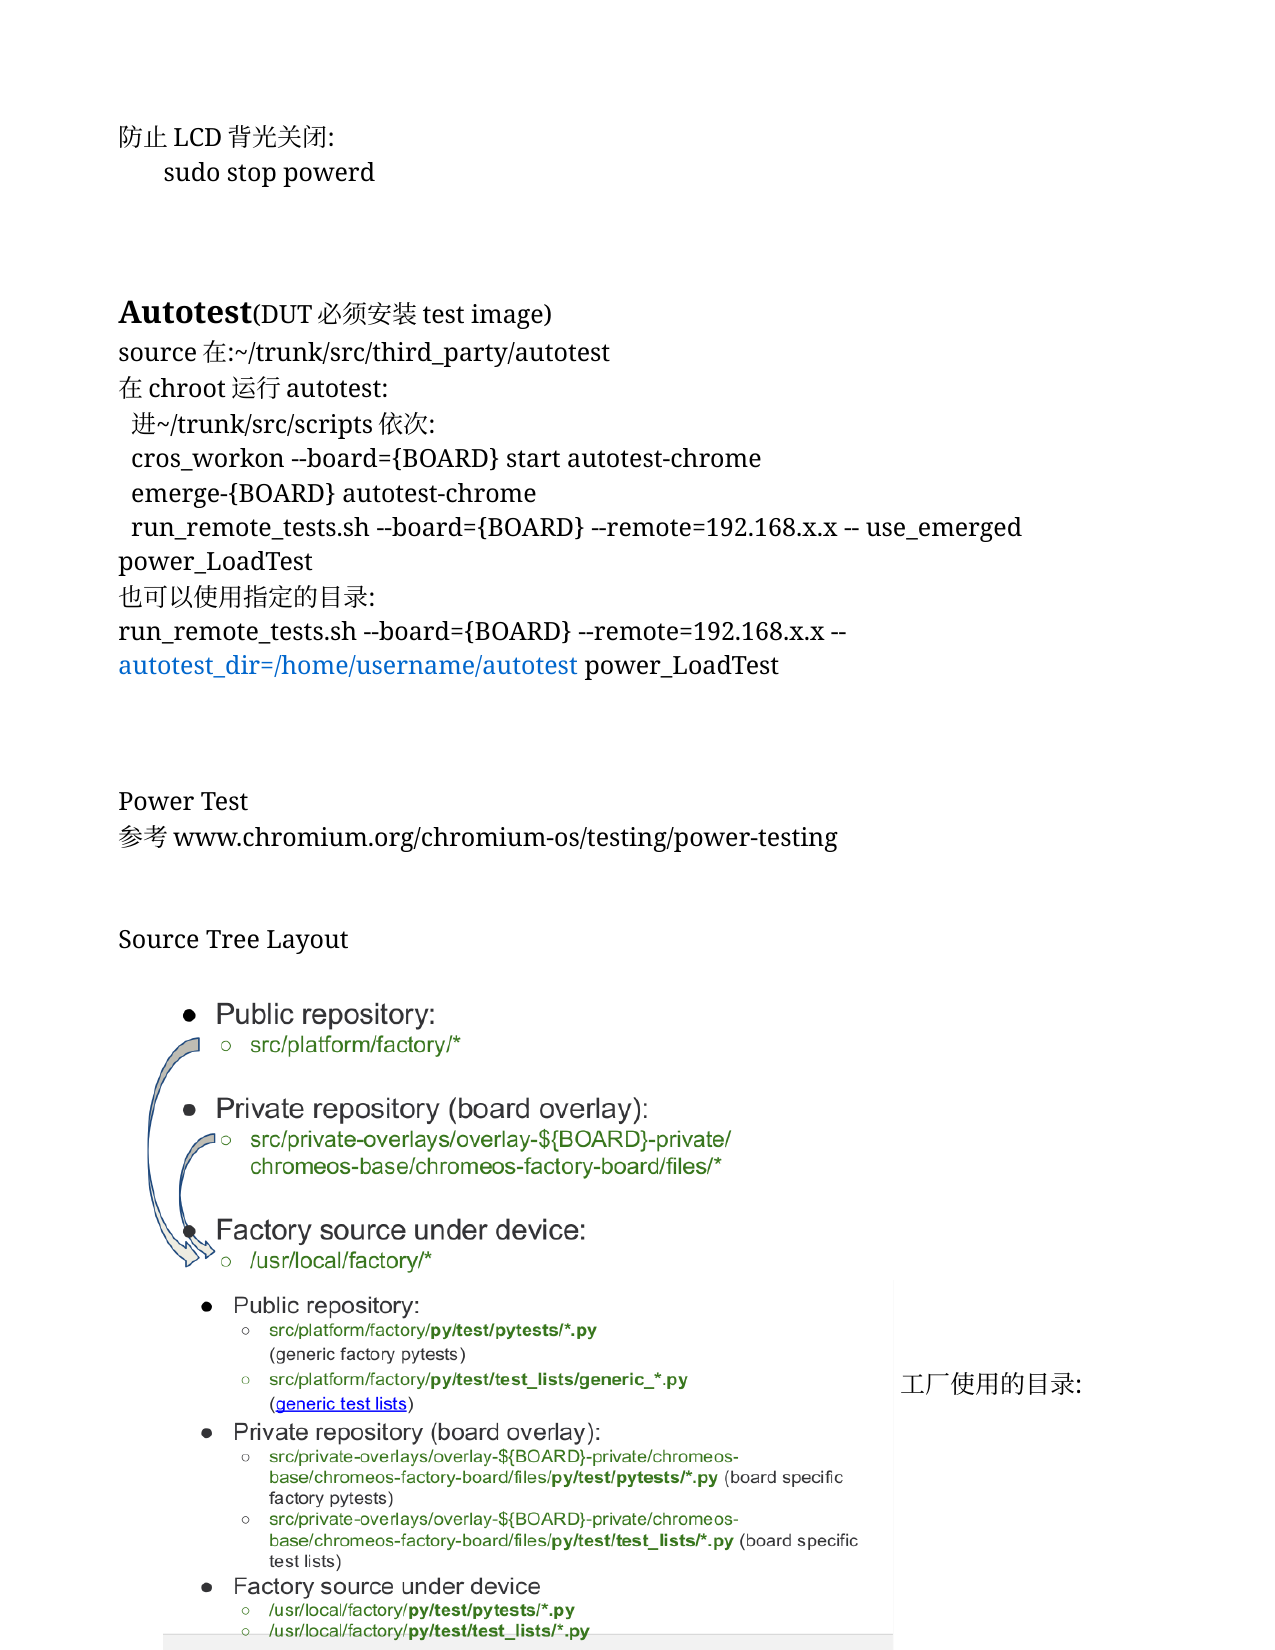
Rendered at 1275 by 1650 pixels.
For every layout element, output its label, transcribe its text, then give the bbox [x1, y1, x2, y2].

text 在chroot运行autotest: [118, 369, 1157, 405]
text cros_workon --board={BOARD} start autotest-chrome [118, 441, 1157, 475]
text Power Test [118, 784, 1157, 818]
text Autotest(DUT必须安装test image) [118, 290, 1157, 333]
text Source Tree Layout [118, 922, 1157, 956]
picture [142, 992, 894, 1650]
text run_remote_tests.sh --board={BOARD} --remote=192.168.x.x -- use_emerged power_LoadTest [118, 509, 1157, 577]
text 工厂使用的目录: [894, 1365, 1157, 1401]
text emerge-{BOARD} autotest-chrome [118, 475, 1157, 509]
text 进~/trunk/src/scripts依次: [118, 405, 1157, 441]
text 参考www.chromium.org/chromium-os/testing/power-testing [118, 818, 1157, 854]
text 也可以使用指定的目录: [118, 577, 1157, 613]
text 防止LCD背光关闭: [118, 118, 1157, 154]
text sudo stop powerd [118, 154, 1157, 188]
text [118, 1365, 163, 1401]
text source在:~/trunk/src/third_party/autotest [118, 333, 1157, 369]
text run_remote_tests.sh --board={BOARD} --remote=192.168.x.x -- autotest_dir=/home/username/autotest power_LoadTest [118, 613, 1157, 682]
